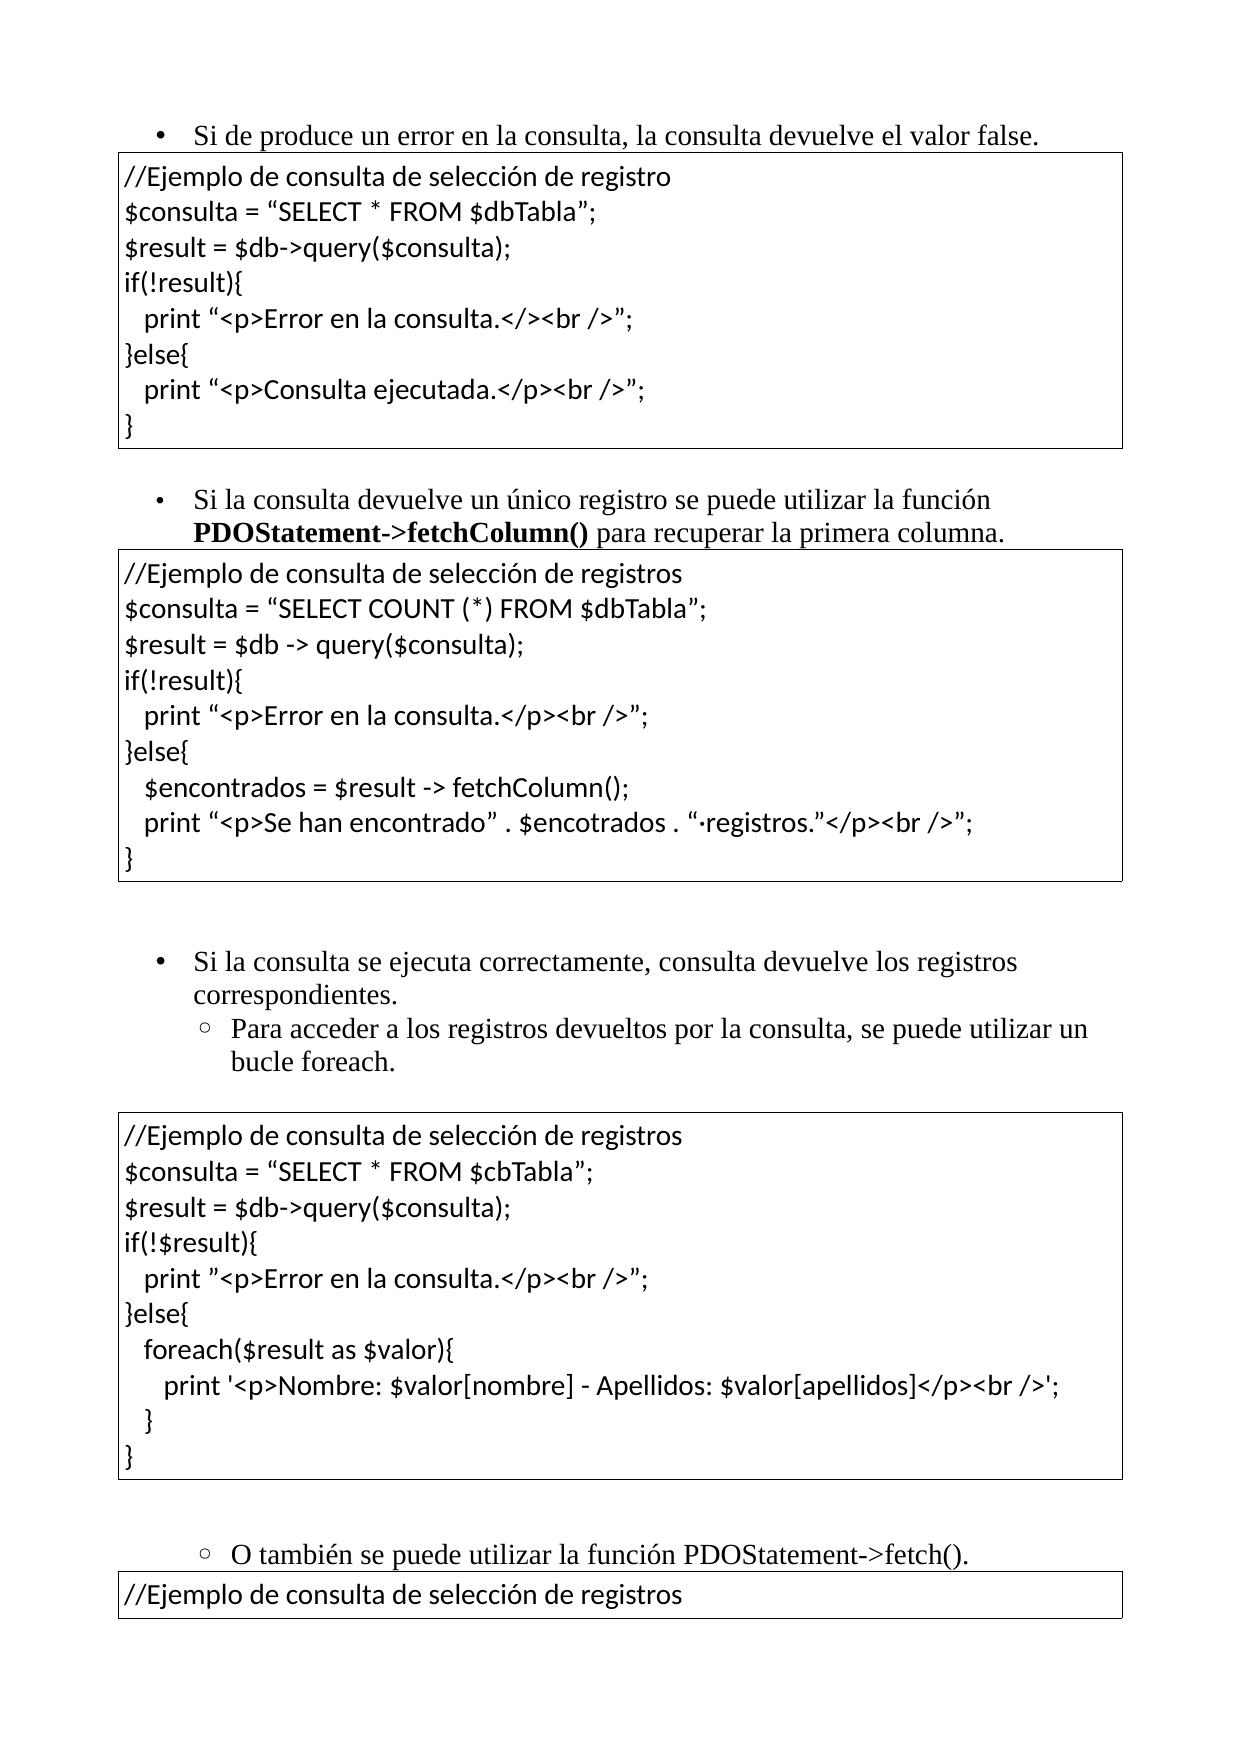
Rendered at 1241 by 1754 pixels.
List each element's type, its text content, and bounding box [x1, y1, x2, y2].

table_header //Ejemplo de consulta de selección de registros $consulta = “SELECT COUNT (*) FROM $dbTabla”; $result = $db -> query($consulta); if(!result){ print “<p>Error en la consulta.</p><br />”; }else{ $encontrados = $result -> fetchColumn(); print “<p>Se han encontrado” . $encotrados . “·registros.”</p><br />”; } [119, 550, 1122, 881]
table_header //Ejemplo de consulta de selección de registros [119, 1572, 1122, 1618]
table_header //Ejemplo de consulta de selección de registros $consulta = “SELECT * FROM $cbTabla”; $result = $db->query($consulta); if(!$result){ print ”<p>Error en la consulta.</p><br />”; }else{ foreach($result as $valor){ print '<p>Nombre: $valor[nombre] - Apellidos: $valor[apellidos]</p><br />'; } } [119, 1113, 1122, 1479]
list O también se puede utilizar la función PDOStatement->fetch(). [193, 1537, 1122, 1571]
list Para acceder a los registros devueltos por la consulta, se puede utilizar un bucle foreach. [193, 1011, 1122, 1078]
list Si la consulta se ejecuta correctamente, consulta devuelve los registros correspondientes. [156, 944, 1122, 1011]
list Si la consulta devuelve un único registro se puede utilizar la función PDOStatement->fetchColumn() para recuperar la primera columna. [156, 482, 1122, 549]
table_header //Ejemplo de consulta de selección de registro $consulta = “SELECT * FROM $dbTabla”; $result = $db->query($consulta); if(!result){ print “<p>Error en la consulta.</><br />”; }else{ print “<p>Consulta ejecutada.</p><br />”; } [119, 153, 1122, 448]
list Si de produce un error en la consulta, la consulta devuelve el valor false. [156, 118, 1122, 152]
